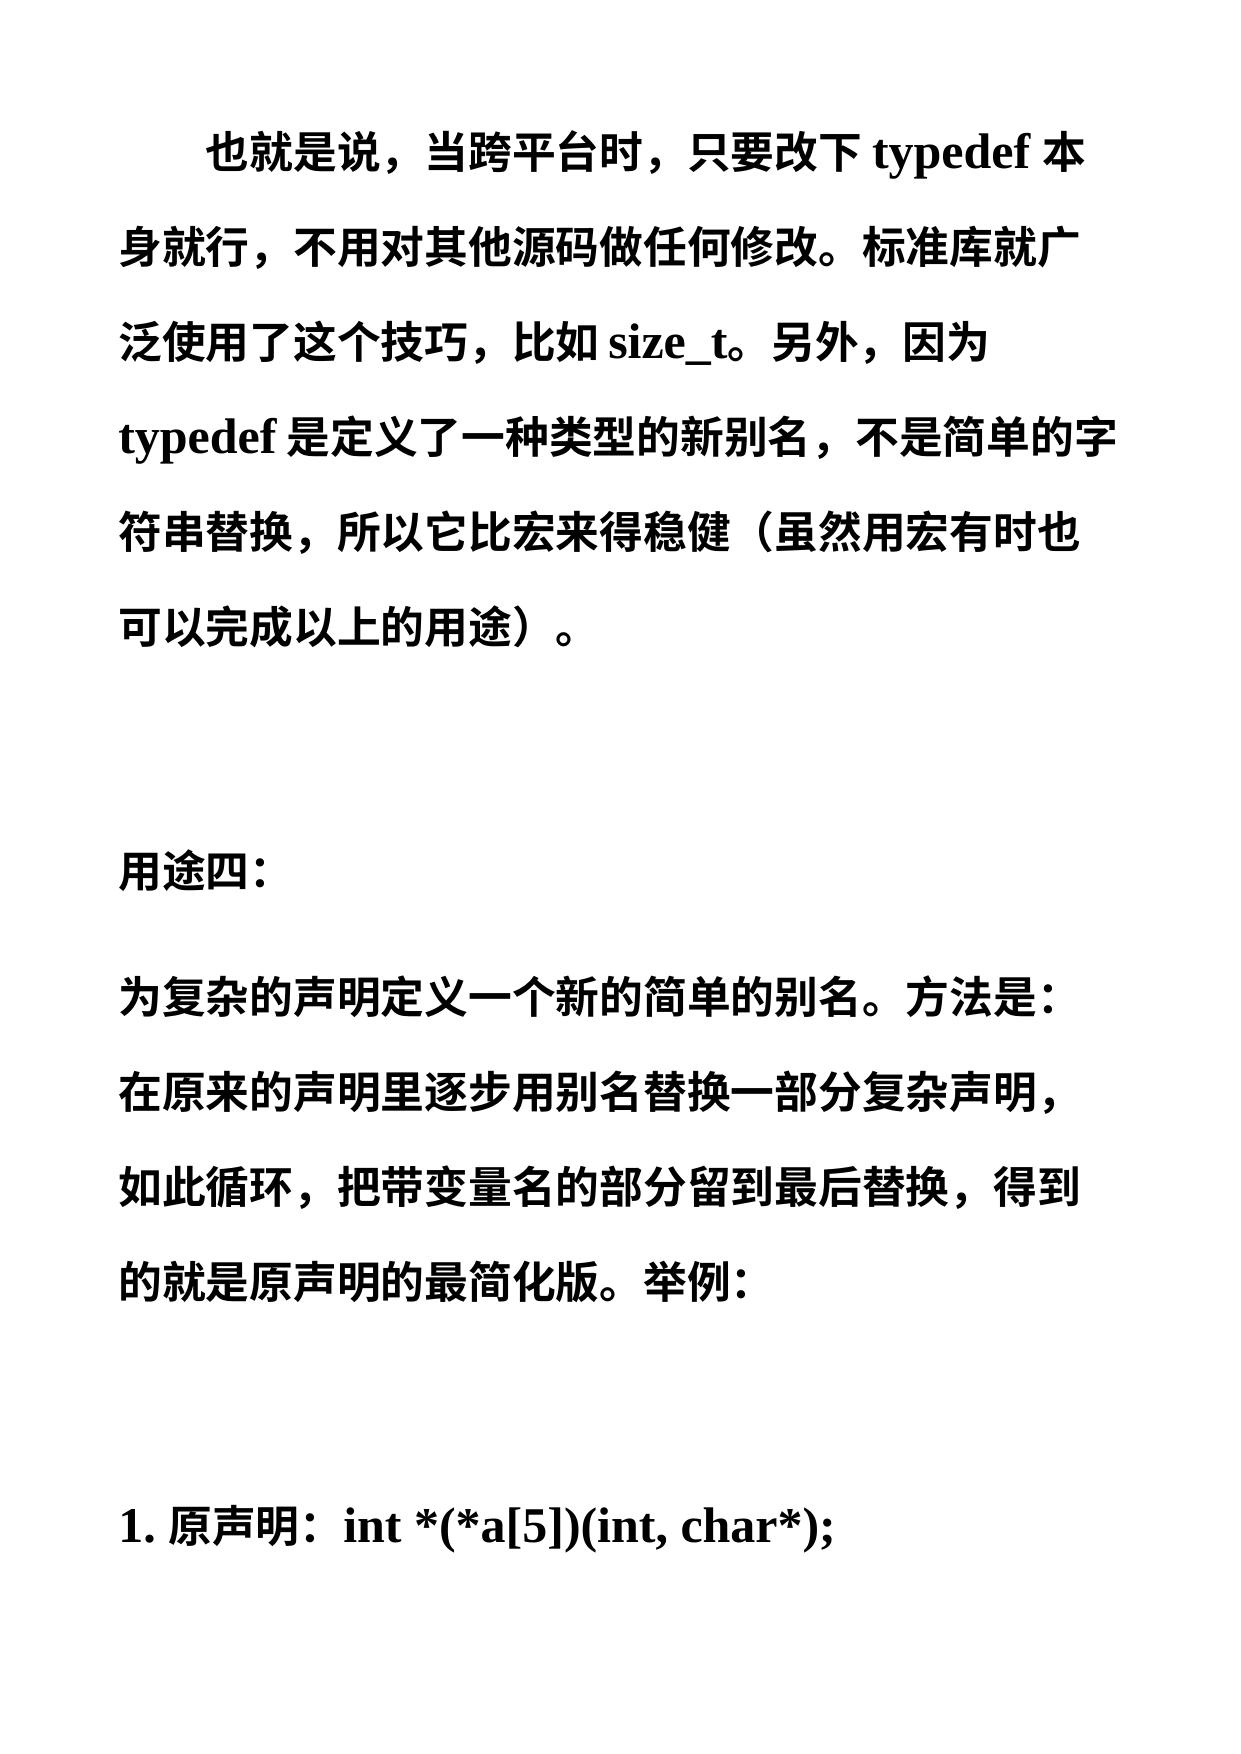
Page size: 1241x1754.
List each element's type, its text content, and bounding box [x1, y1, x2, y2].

subtitle 也就是说，当跨平台时，只要改下 typedef 本身就行，不用对其他源码做任何修改。标准库就广泛使用了这个技巧，比如size_t。另外，因为typedef是定义了一种类型的新别名，不是简单的字符串替换，所以它比宏来得稳健（虽然用宏有时也可以完成以上的用途）。 [118, 118, 1122, 656]
subtitle 1. 原声明：int *(*a[5])(int, char*); [118, 1492, 1122, 1555]
subtitle 用途四： [118, 837, 1122, 900]
subtitle 为复杂的声明定义一个新的简单的别名。方法是：在原来的声明里逐步用别名替换一部分复杂声明，如此循环，把带变量名的部分留到最后替换，得到的就是原声明的最简化版。举例： [118, 963, 1122, 1311]
